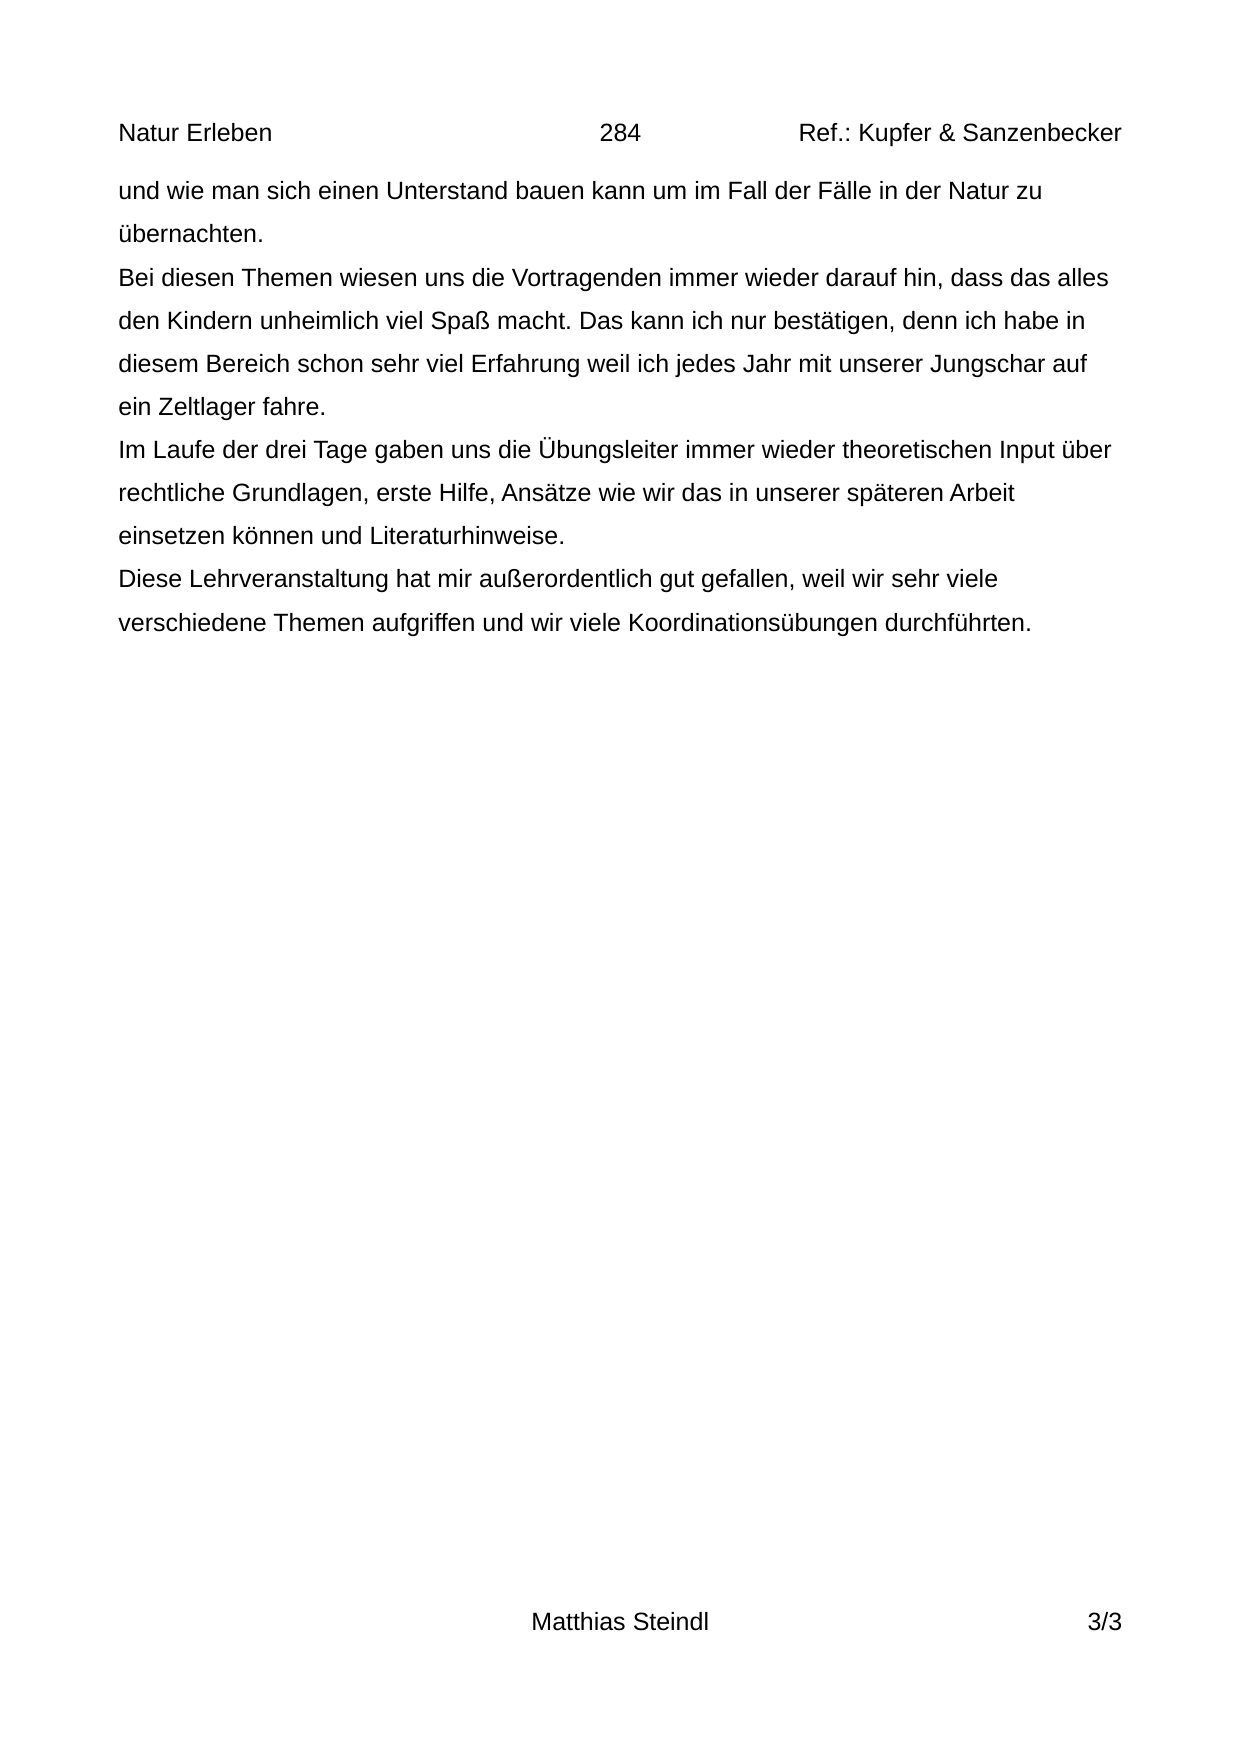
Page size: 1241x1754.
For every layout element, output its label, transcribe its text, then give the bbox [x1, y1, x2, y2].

text Diese Lehrveranstaltung hat mir außerordentlich gut gefallen, weil wir sehr viele verschiedene Themen aufgriffen und wir viele Koordinationsübungen durchführten. [118, 564, 1122, 636]
text Bei diesen Themen wiesen uns die Vortragenden immer wieder darauf hin, dass das alles den Kindern unheimlich viel Spaß macht. Das kann ich nur bestätigen, denn ich habe in diesem Bereich schon sehr viel Erfahrung weil ich jedes Jahr mit unserer Jungschar auf ein Zeltlager fahre. [118, 263, 1122, 421]
text und wie man sich einen Unterstand bauen kann um im Fall der Fälle in der Natur zu übernachten. [118, 176, 1122, 248]
text Im Laufe der drei Tage gaben uns die Übungsleiter immer wieder theoretischen Input über rechtliche Grundlagen, erste Hilfe, Ansätze wie wir das in unserer späteren Arbeit einsetzen können und Literaturhinweise. [118, 435, 1122, 550]
